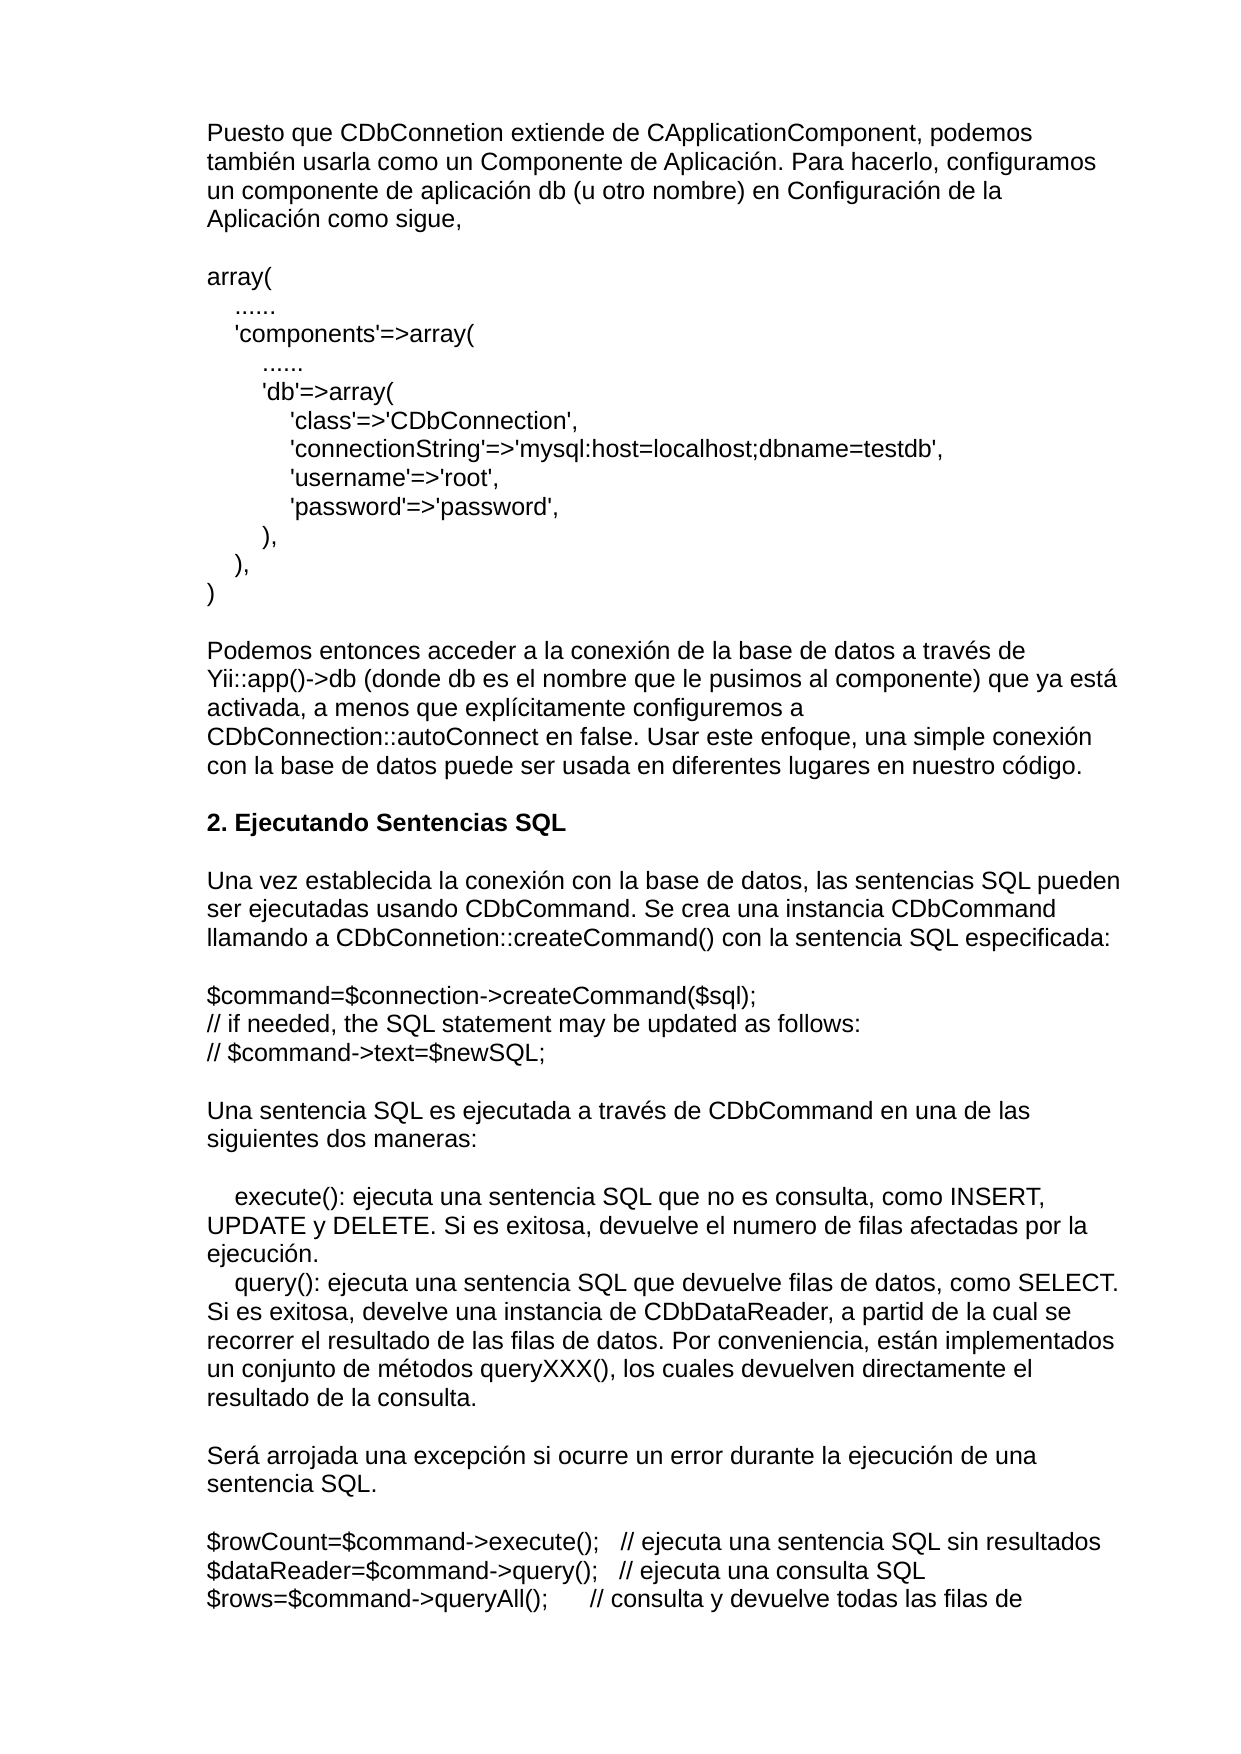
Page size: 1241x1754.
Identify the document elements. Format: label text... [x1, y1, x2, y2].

text query(): ejecuta una sentencia SQL que devuelve filas de datos, como SELECT. Si es exitosa, develve una instancia de CDbDataReader, a partid de la cual se recorrer el resultado de las filas de datos. Por conveniencia, están implementados un conjunto de métodos queryXXX(), los cuales devuelven directamente el resultado de la consulta. [207, 1268, 1122, 1412]
text Una sentencia SQL es ejecutada a través de CDbCommand en una de las siguientes dos maneras: [207, 1096, 1122, 1153]
text 'username'=>'root', [207, 463, 1122, 492]
text // $command->text=$newSQL; [207, 1038, 1122, 1067]
text ), [207, 549, 1122, 578]
text 'class'=>'CDbConnection', [207, 406, 1122, 434]
text ...... [207, 348, 1122, 377]
text ) [207, 578, 1122, 607]
text Una vez establecida la conexión con la base de datos, las sentencias SQL pueden ser ejecutadas usando CDbCommand. Se crea una instancia CDbCommand llamando a CDbConnetion::createCommand() con la sentencia SQL especificada: [207, 866, 1122, 952]
text Será arrojada una excepción si ocurre un error durante la ejecución de una sentencia SQL. [207, 1441, 1122, 1498]
text 'connectionString'=>'mysql:host=localhost;dbname=testdb', [207, 434, 1122, 463]
text 'components'=>array( [207, 319, 1122, 348]
text Puesto que CDbConnetion extiende de CApplicationComponent, podemos también usarla como un Componente de Aplicación. Para hacerlo, configuramos un componente de aplicación db (u otro nombre) en Configuración de la Aplicación como sigue, [207, 118, 1122, 233]
text 'password'=>'password', [207, 492, 1122, 521]
text $command=$connection->createCommand($sql); [207, 981, 1122, 1009]
text // if needed, the SQL statement may be updated as follows: [207, 1009, 1122, 1038]
text $rows=$command->queryAll(); // consulta y devuelve todas las filas de [207, 1584, 1122, 1613]
text array( [207, 262, 1122, 291]
text 'db'=>array( [207, 377, 1122, 406]
text execute(): ejecuta una sentencia SQL que no es consulta, como INSERT, UPDATE y DELETE. Si es exitosa, devuelve el numero de filas afectadas por la ejecución. [207, 1182, 1122, 1268]
text ...... [207, 291, 1122, 319]
text $rowCount=$command->execute(); // ejecuta una sentencia SQL sin resultados [207, 1527, 1122, 1556]
text Podemos entonces acceder a la conexión de la base de datos a través de Yii::app()->db (donde db es el nombre que le pusimos al componente) que ya está activada, a menos que explícitamente configuremos a CDbConnection::autoConnect en false. Usar este enfoque, una simple conexión con la base de datos puede ser usada en diferentes lugares en nuestro código. [207, 636, 1122, 779]
text $dataReader=$command->query(); // ejecuta una consulta SQL [207, 1556, 1122, 1584]
text 2. Ejecutando Sentencias SQL [207, 808, 1122, 837]
text ), [207, 521, 1122, 549]
